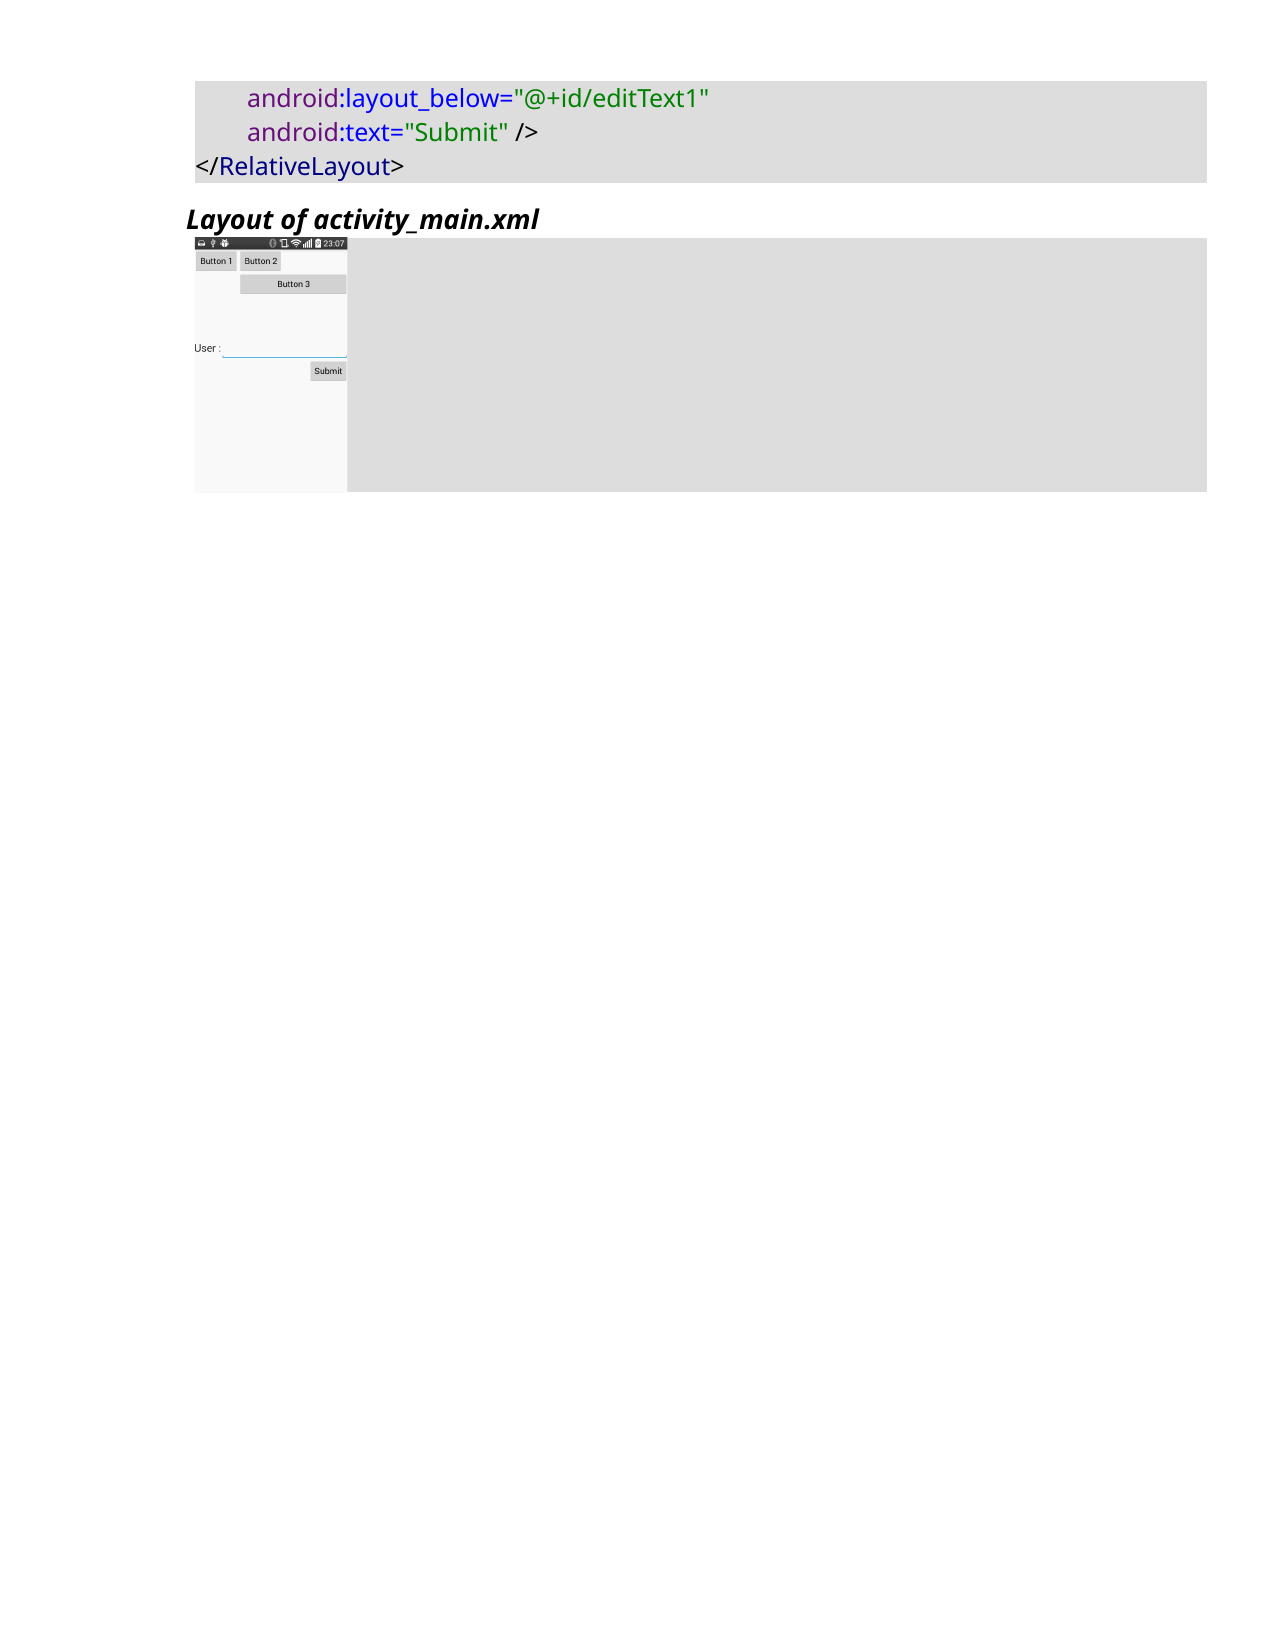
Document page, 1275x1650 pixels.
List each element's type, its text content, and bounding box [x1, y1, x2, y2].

title Layout of activity_main.xml [186, 201, 1207, 238]
picture [194, 237, 348, 493]
text android:layout_below="@+id/editText1" [195, 81, 1207, 115]
text android:text="Submit" /> [195, 115, 1207, 149]
text </RelativeLayout> [195, 149, 1207, 183]
